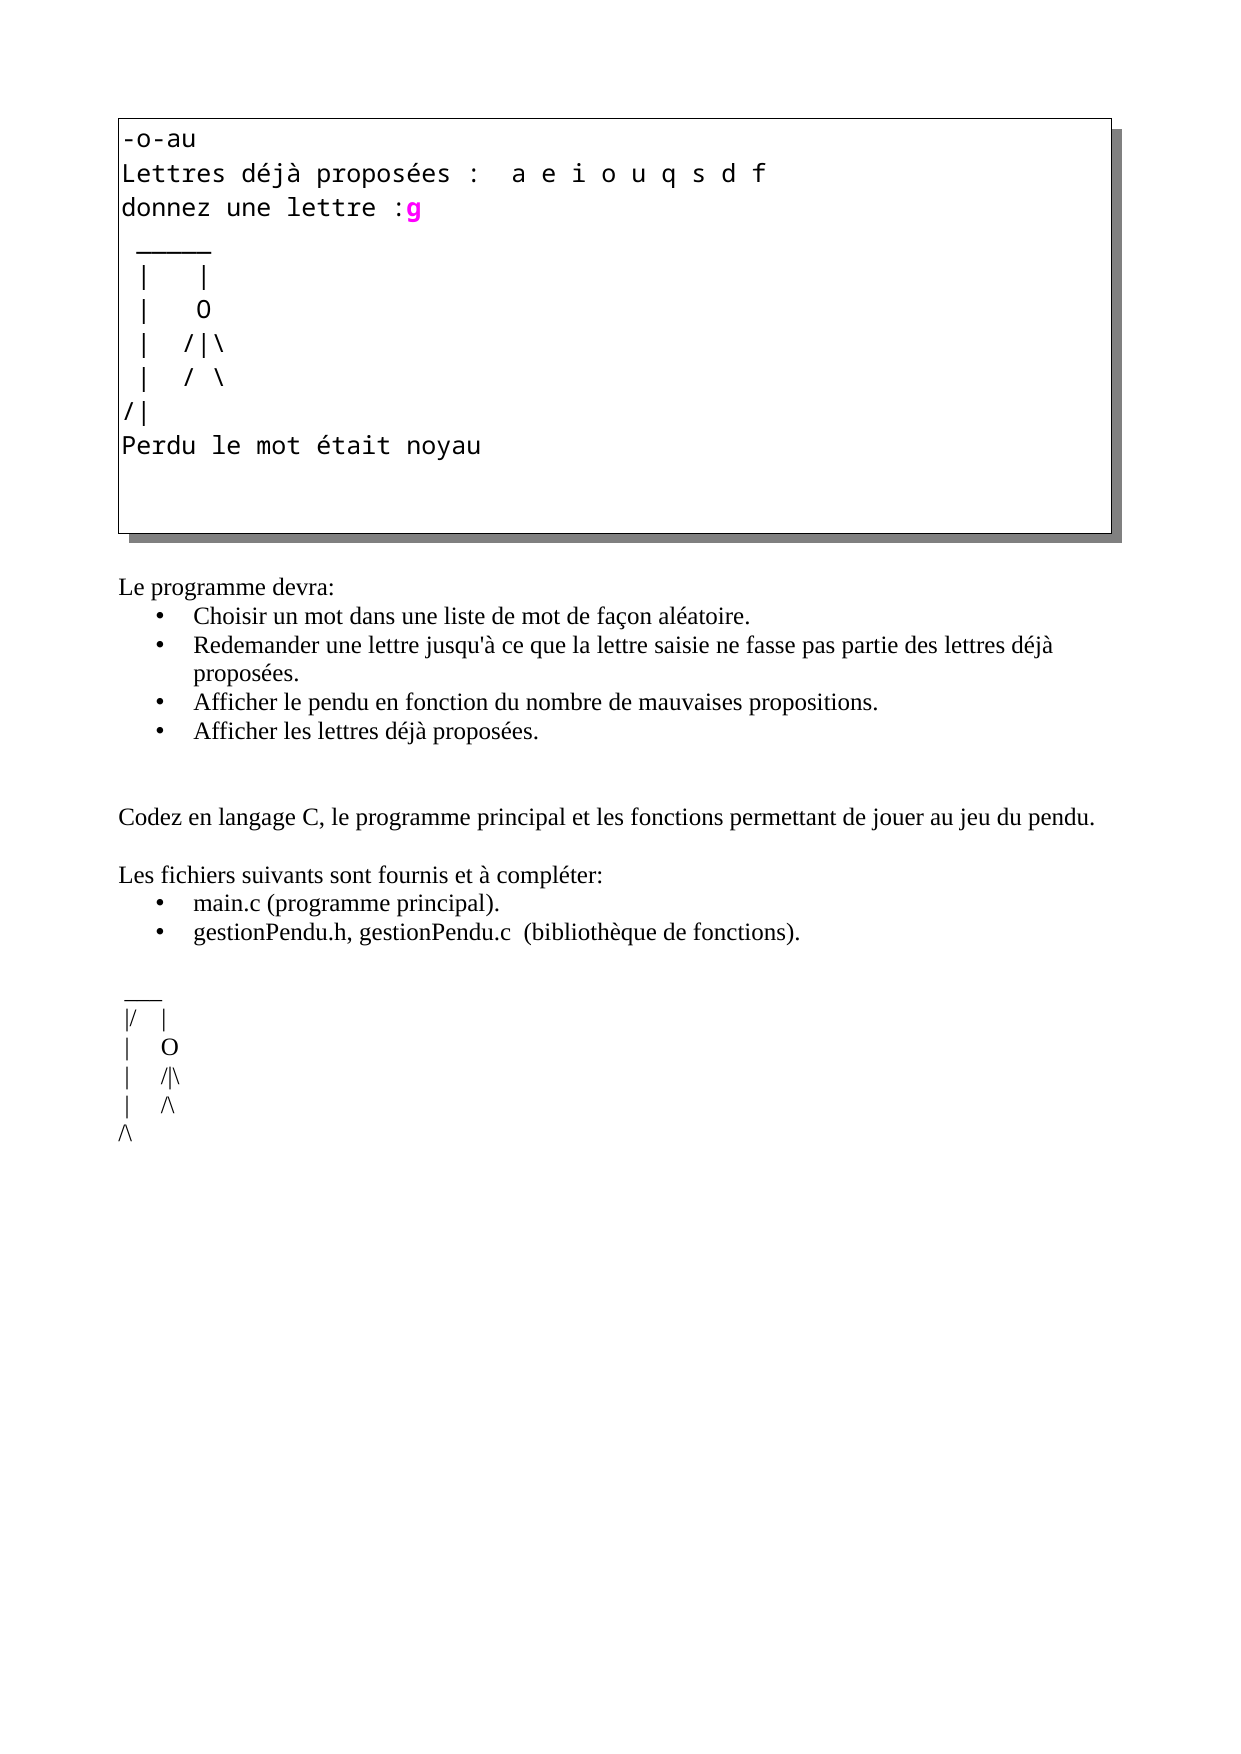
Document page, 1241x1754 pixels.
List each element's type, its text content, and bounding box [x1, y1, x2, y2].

text |/ | [118, 1003, 1122, 1032]
text | /\ [118, 1090, 1122, 1118]
list Afficher le pendu en fonction du nombre de mauvaises propositions. [156, 687, 1122, 716]
text | /|\ [118, 1061, 1122, 1090]
text Perdu le mot était noyau [119, 425, 1111, 462]
text Le programme devra: [118, 572, 1122, 601]
text | /|\ [119, 322, 1111, 357]
text ___ [118, 975, 1122, 1003]
text | O [118, 1032, 1122, 1061]
text _____ [119, 220, 1111, 254]
text Les fichiers suivants sont fournis et à compléter: [118, 860, 1122, 888]
list Redemander une lettre jusqu'à ce que la lettre saisie ne fasse pas partie des lettres déjà proposées. [156, 630, 1122, 687]
text | | [119, 254, 1111, 288]
text Codez en langage C, le programme principal et les fonctions permettant de jouer au jeu du pendu. [118, 802, 1122, 831]
list main.c (programme principal). [156, 888, 1122, 917]
list Afficher les lettres déjà proposées. [156, 716, 1122, 745]
text -o-au [119, 119, 1111, 152]
list Choisir un mot dans une liste de mot de façon aléatoire. [156, 601, 1122, 630]
text | / \ [119, 357, 1111, 391]
text /| [119, 391, 1111, 425]
text donnez une lettre :g [119, 186, 1111, 220]
list gestionPendu.h, gestionPendu.c (bibliothèque de fonctions). [156, 917, 1122, 946]
text | O [119, 288, 1111, 322]
text Lettres déjà proposées : a e i o u q s d f [119, 152, 1111, 186]
text /\ [118, 1118, 1122, 1147]
